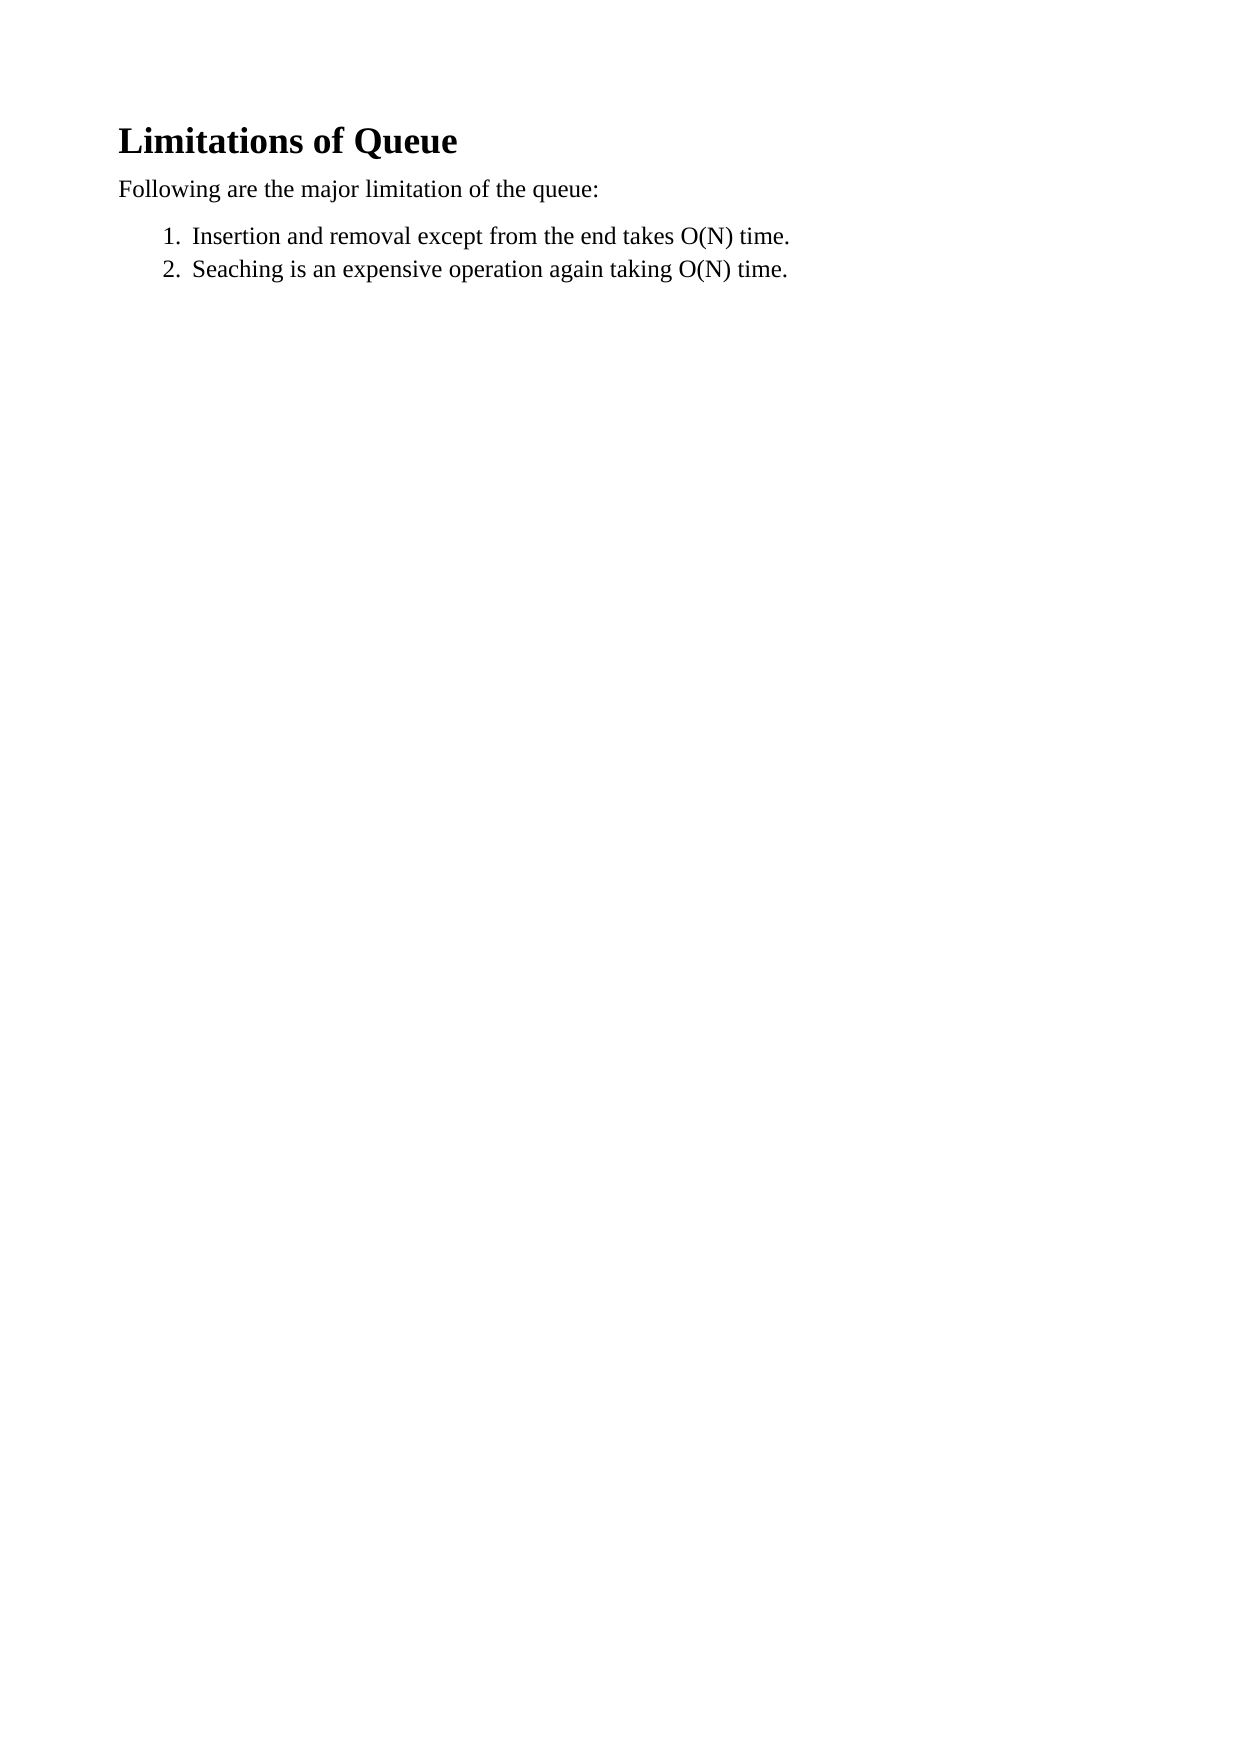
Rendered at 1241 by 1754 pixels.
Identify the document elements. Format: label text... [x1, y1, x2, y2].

list Insertion and removal except from the end takes O(N) time. [162, 221, 1122, 250]
subtitle Limitations of Queue [118, 118, 1122, 161]
text Following are the major limitation of the queue: [118, 174, 1122, 202]
list Seaching is an expensive operation again taking O(N) time. [162, 254, 1122, 283]
